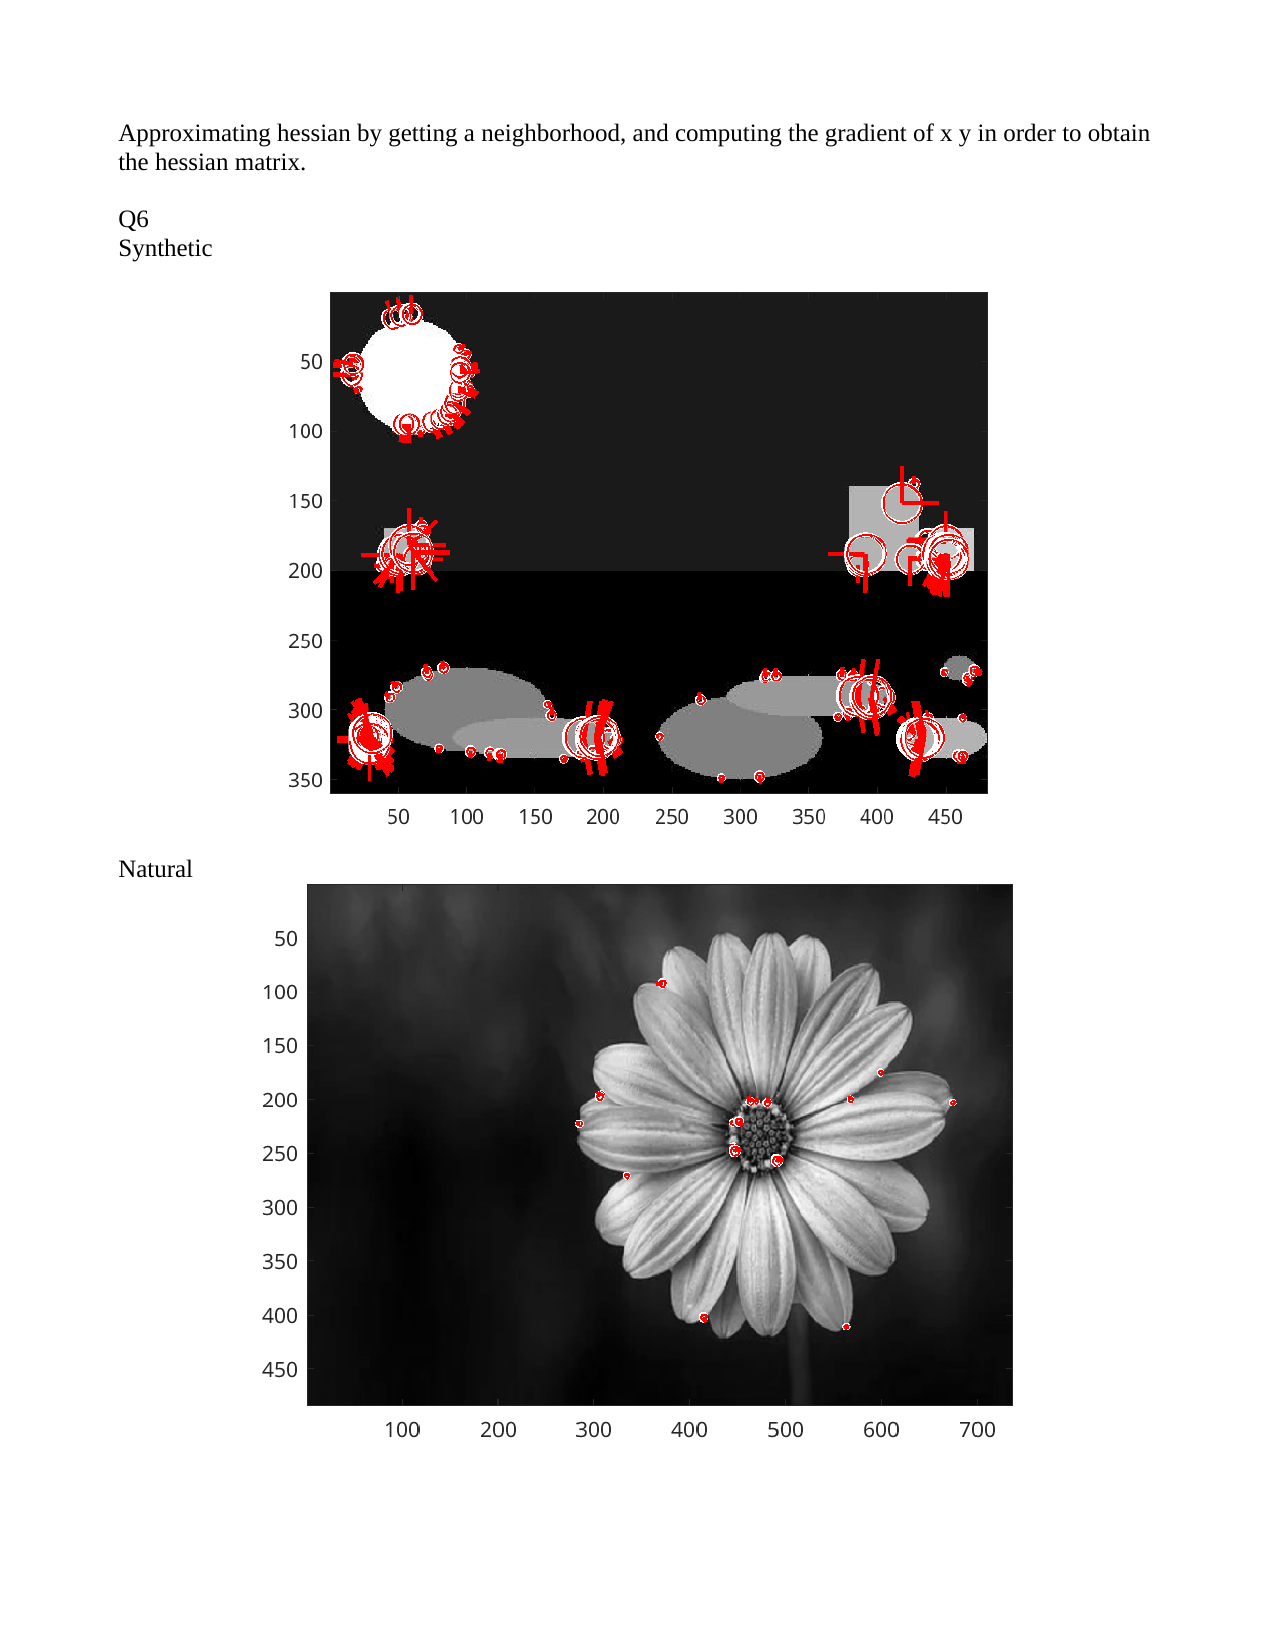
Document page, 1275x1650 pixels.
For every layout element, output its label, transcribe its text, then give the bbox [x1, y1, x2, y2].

picture [260, 882, 1016, 1439]
text Synthetic [118, 233, 1157, 262]
text Q6 [118, 204, 1157, 233]
text Natural [118, 854, 1157, 883]
picture [287, 290, 988, 826]
text Approximating hessian by getting a neighborhood, and computing the gradient of x y in order to obtain the hessian matrix. [118, 118, 1157, 176]
